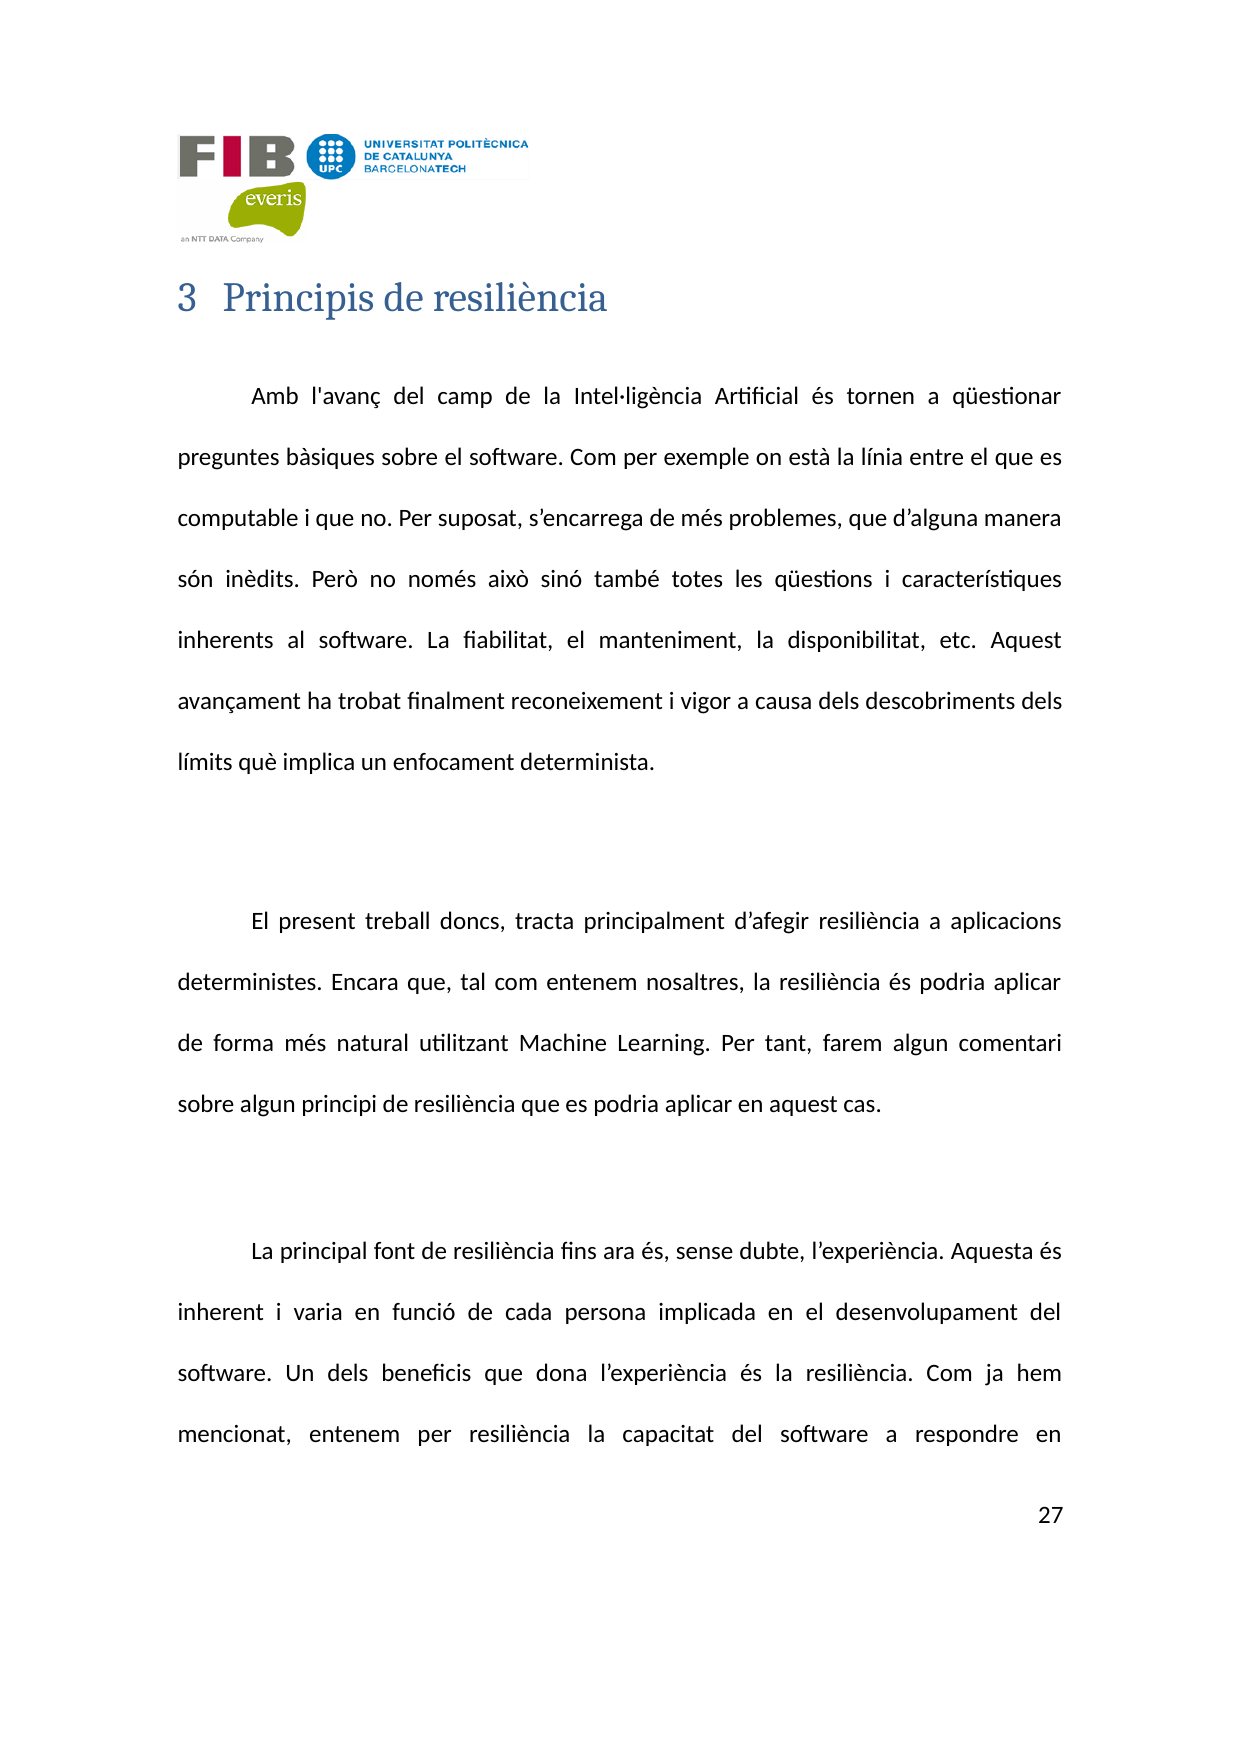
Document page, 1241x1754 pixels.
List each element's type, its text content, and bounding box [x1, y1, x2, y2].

subtitle Principis de resiliència [177, 273, 1063, 321]
text Amb l'avanç del camp de la Intel·ligència Artificial és tornen a qüestionar preguntes bàsiques sobre el software. Com per exemple on està la línia entre el que es computable i que no. Per suposat, s’encarrega de més problemes, que d’alguna manera són inèdits. Però no només això sinó també totes les qüestions i característiques inherents al software. La fiabilitat, el manteniment, la disponibilitat, etc. Aquest avançament ha trobat finalment reconeixement i vigor a causa dels descobriments dels límits què implica un enfocament determinista. [177, 380, 1063, 777]
text El present treball doncs, tracta principalment d’afegir resiliència a aplicacions deterministes. Encara que, tal com entenem nosaltres, la resiliència és podria aplicar de forma més natural utilitzant Machine Learning. Per tant, farem algun comentari sobre algun principi de resiliència que es podria aplicar en aquest cas. [177, 906, 1063, 1119]
picture [177, 134, 529, 243]
text La principal font de resiliència fins ara és, sense dubte, l’experiència. Aquesta és inherent i varia en funció de cada persona implicada en el desenvolupament del software. Un dels beneficis que dona l’experiència és la resiliència. Com ja hem mencionat, entenem per resiliència la capacitat del software a respondre en [177, 1236, 1063, 1449]
